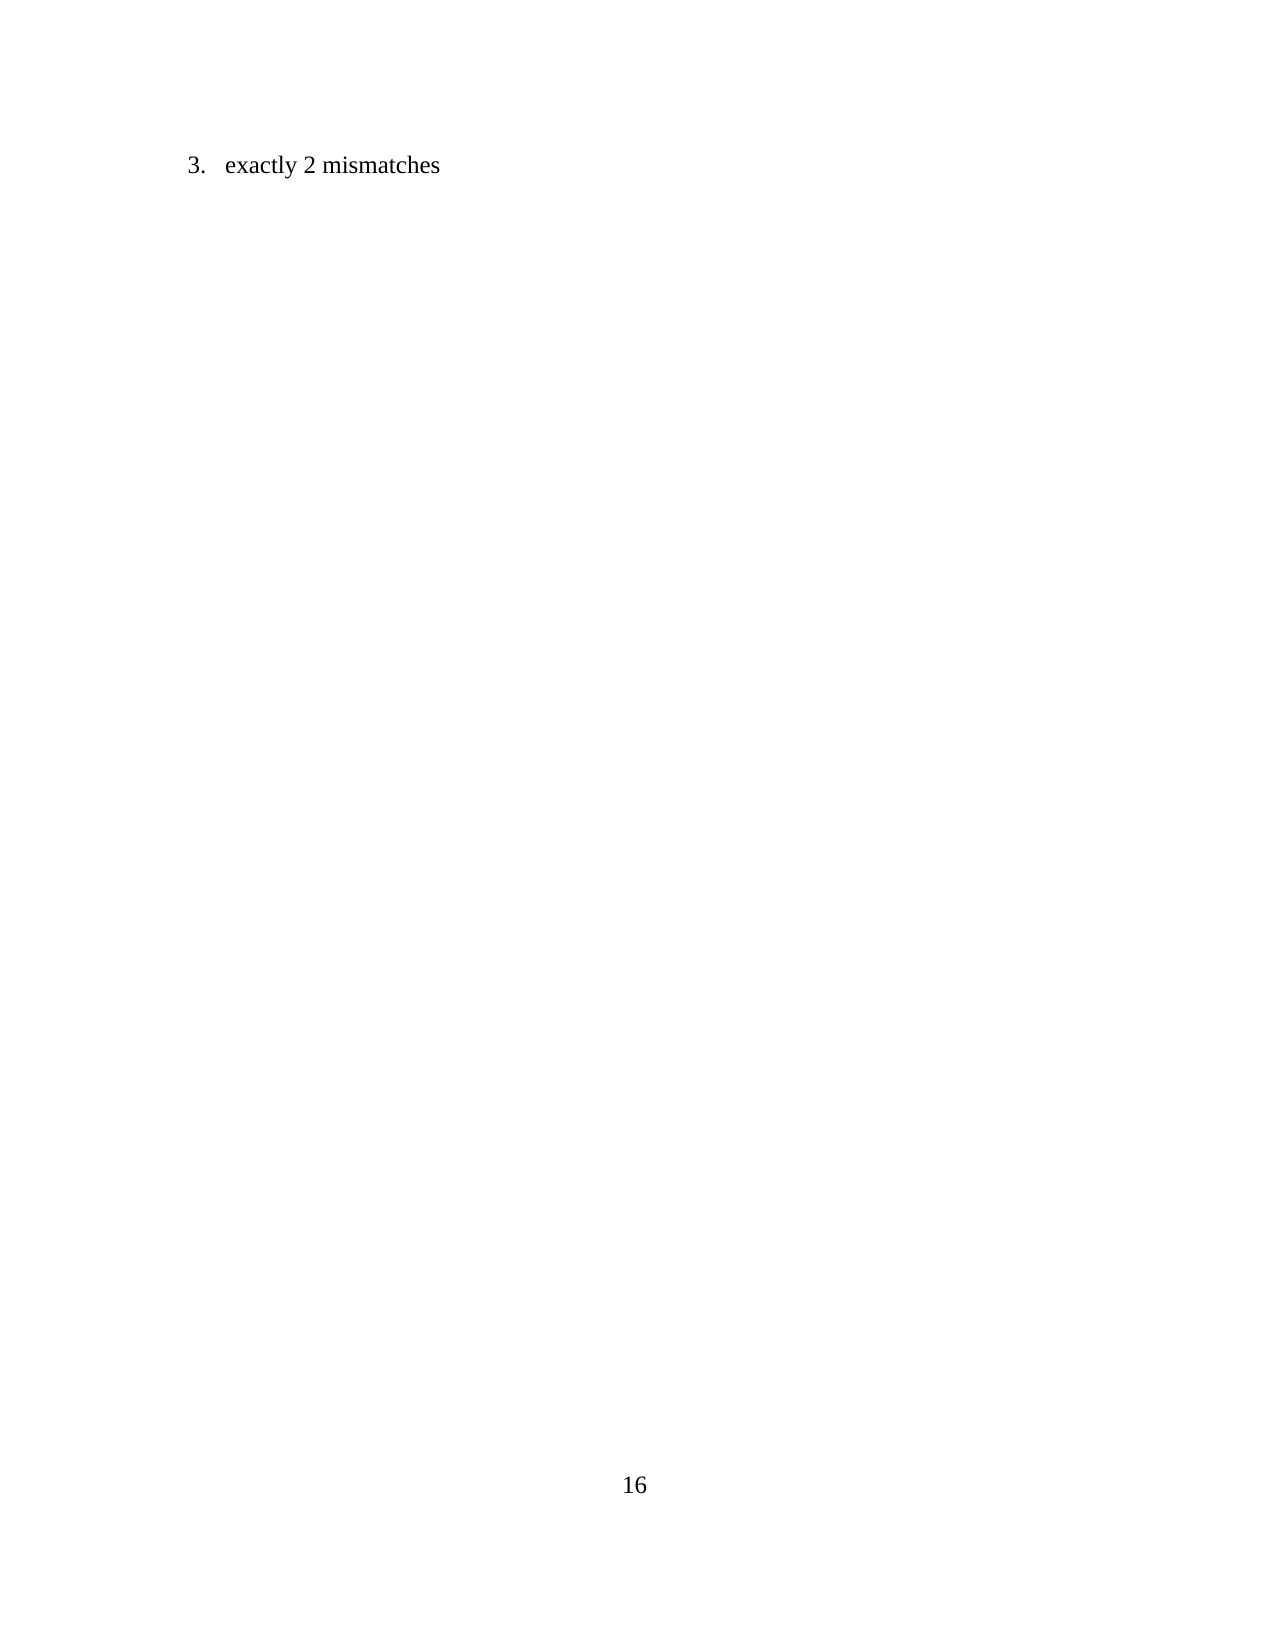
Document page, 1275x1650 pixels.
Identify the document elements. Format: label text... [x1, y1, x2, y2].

list exactly 2 mismatches [187, 150, 1125, 179]
